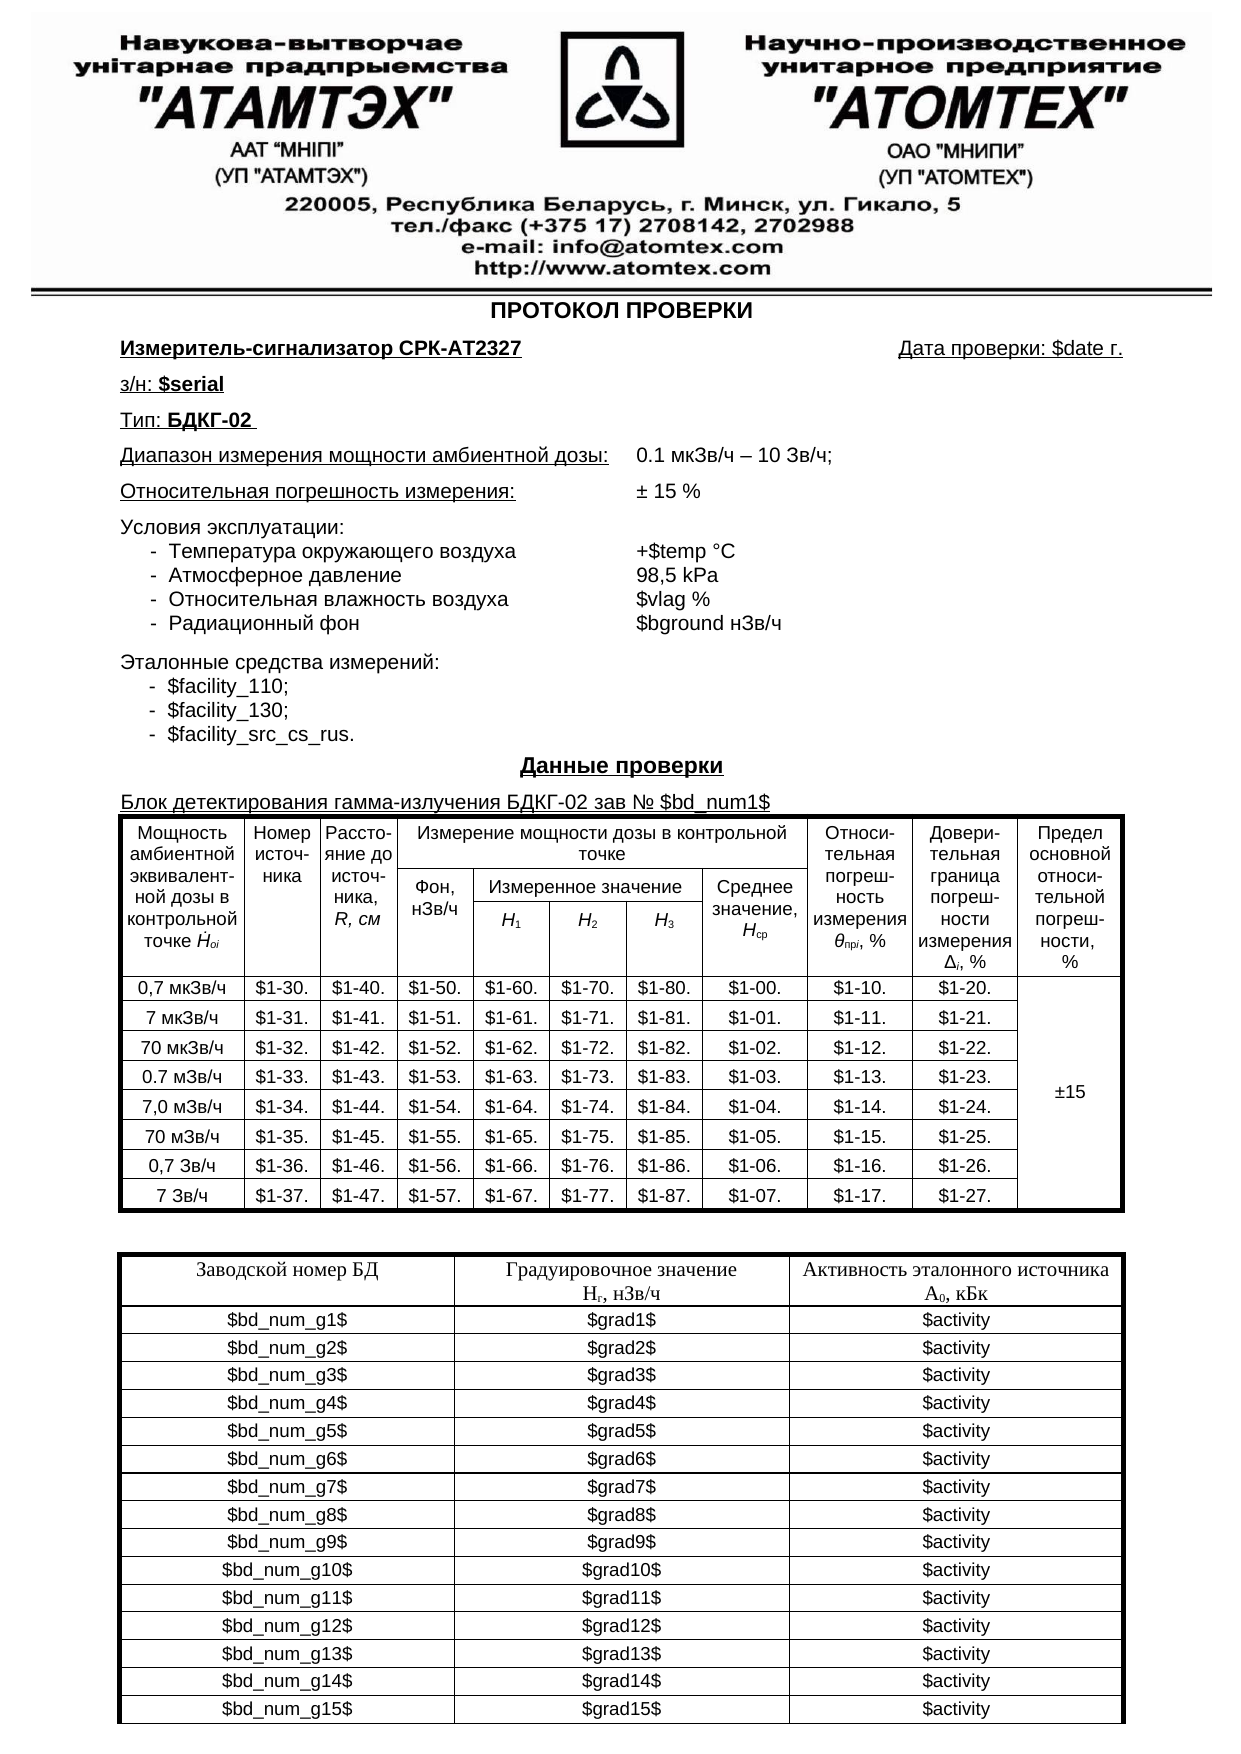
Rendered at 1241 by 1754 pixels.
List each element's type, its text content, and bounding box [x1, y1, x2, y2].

table_cell 70 мкЗв/ч [123, 1031, 244, 1059]
table_header $grad1$ [455, 1307, 789, 1333]
table_header $bd_num_g11$ [122, 1585, 454, 1611]
table_header $grad7$ [455, 1474, 789, 1500]
table_header $grad10$ [455, 1557, 789, 1583]
table_cell Среднее значение, Hср [703, 869, 807, 976]
table_cell $1-70. [550, 977, 626, 1000]
table_cell $1-71. [550, 1001, 626, 1030]
text Диапазон измерения мощности амбиентной дозы: 0.1 мкЗв/ч – 10 Зв/ч; [120, 443, 1123, 467]
table_cell $1-22. [913, 1031, 1017, 1059]
table_header Активность эталонного источника А0, кБк [790, 1257, 1121, 1305]
table_cell $1-17. [808, 1179, 912, 1208]
table_header $activity [790, 1334, 1121, 1361]
table_header $bd_num_g13$ [122, 1640, 454, 1667]
table_cell $1-40. [321, 977, 397, 1000]
table_header $bd_num_g8$ [122, 1501, 454, 1528]
table_header $bd_num_g12$ [122, 1612, 454, 1639]
table_cell $1-50. [398, 977, 473, 1000]
table_cell 7 мкЗв/ч [123, 1001, 244, 1030]
table_cell $1-25. [913, 1120, 1017, 1149]
table_cell $1-83. [627, 1061, 702, 1089]
table_header $grad5$ [455, 1418, 789, 1444]
table_cell $1-52. [398, 1031, 473, 1059]
table_cell $1-67. [474, 1179, 549, 1208]
text - $facility_110; [120, 674, 1123, 698]
table_cell 7 Зв/ч [123, 1179, 244, 1208]
table_cell $1-31. [245, 1001, 320, 1030]
table_cell $1-26. [913, 1150, 1017, 1178]
table_cell $1-04. [703, 1090, 807, 1119]
table_cell $1-37. [245, 1179, 320, 1208]
table_cell $1-32. [245, 1031, 320, 1059]
table_cell $1-65. [474, 1120, 549, 1149]
table_header Заводской номер БД [122, 1257, 454, 1305]
table_header $grad3$ [455, 1362, 789, 1389]
text Тип: БДКГ-02 [120, 407, 1123, 431]
table_header $activity [790, 1612, 1121, 1639]
table_header $bd_num_g2$ [122, 1334, 454, 1361]
table_cell $1-06. [703, 1150, 807, 1178]
table_cell $1-02. [703, 1031, 807, 1059]
table_cell $1-15. [808, 1120, 912, 1149]
table_header $activity [790, 1362, 1121, 1389]
table_cell $1-03. [703, 1061, 807, 1089]
table_cell Рассто-яние до источ-ника, R, см [321, 819, 397, 976]
table_cell $1-43. [321, 1061, 397, 1089]
table_header $bd_num_g15$ [122, 1696, 454, 1723]
table_cell $1-87. [627, 1179, 702, 1208]
text - $facility_src_cs_rus. [120, 722, 1123, 746]
table_header Блок детектирования гамма-излучения БДКГ-02 зав № $bd_num1$ [120, 778, 1123, 813]
text - Температура окружающего воздуха +$temp °C [150, 539, 1123, 563]
table_cell $1-14. [808, 1090, 912, 1119]
table_cell $1-35. [245, 1120, 320, 1149]
text Данные проверки [120, 752, 1123, 778]
table_cell ±15 [1018, 977, 1120, 1208]
table_cell $1-13. [808, 1061, 912, 1089]
table_header $activity [790, 1474, 1121, 1500]
text - Атмосферное давление 98,5 kPa [150, 563, 1123, 587]
table_header $grad14$ [455, 1668, 789, 1695]
table_cell $1-47. [321, 1179, 397, 1208]
table_cell $1-00. [703, 977, 807, 1000]
table_cell $1-75. [550, 1120, 626, 1149]
table_cell Относи-тельная погреш-ность измерения θпрi, % [808, 819, 912, 976]
table_header $activity [790, 1640, 1121, 1667]
table_cell Предел основной относи-тельной погреш-ности, % [1018, 819, 1120, 976]
table_cell $1-36. [245, 1150, 320, 1178]
table_cell $1-74. [550, 1090, 626, 1119]
table_cell $1-33. [245, 1061, 320, 1089]
table_cell $1-54. [398, 1090, 473, 1119]
table_header $grad13$ [455, 1640, 789, 1667]
text Эталонные средства измерений: [120, 650, 1123, 674]
table_cell H3 [627, 902, 702, 976]
table_header $grad9$ [455, 1529, 789, 1556]
text Относительная погрешность измерения: ± 15 % [120, 479, 1123, 503]
table_cell $1-72. [550, 1031, 626, 1059]
table_cell $1-53. [398, 1061, 473, 1089]
text Измеритель-сигнализатор СРК-АТ2327 Дата проверки: $date г. [120, 336, 1123, 359]
table_cell $1-81. [627, 1001, 702, 1030]
table_cell 70 мЗв/ч [123, 1120, 244, 1149]
table_cell $1-84. [627, 1090, 702, 1119]
table_cell $1-46. [321, 1150, 397, 1178]
table_header $bd_num_g3$ [122, 1362, 454, 1389]
text - Относительная влажность воздуха $vlag % [150, 587, 1123, 611]
table_header $activity [790, 1307, 1121, 1333]
table_header $bd_num_g5$ [122, 1418, 454, 1444]
table_cell $1-10. [808, 977, 912, 1000]
table_cell $1-77. [550, 1179, 626, 1208]
table_cell $1-61. [474, 1001, 549, 1030]
table_header $bd_num_g9$ [122, 1529, 454, 1556]
table_cell $1-63. [474, 1061, 549, 1089]
table_cell 0.7 мЗв/ч [123, 1061, 244, 1089]
table_header $activity [790, 1446, 1121, 1472]
table_cell $1-57. [398, 1179, 473, 1208]
table_cell $1-56. [398, 1150, 473, 1178]
table_header $grad12$ [455, 1612, 789, 1639]
text Условия эксплуатации: [120, 515, 1123, 539]
table_cell Измерение мощности дозы в контрольной точке [398, 819, 807, 868]
table_header $activity [790, 1696, 1121, 1723]
table_cell $1-21. [913, 1001, 1017, 1030]
table_cell Измеренное значение [474, 869, 702, 901]
table_cell $1-27. [913, 1179, 1017, 1208]
table_header $grad8$ [455, 1501, 789, 1528]
text - $facility_130; [120, 698, 1123, 722]
table_cell $1-60. [474, 977, 549, 1000]
table_cell $1-16. [808, 1150, 912, 1178]
table_header $grad2$ [455, 1334, 789, 1361]
table_cell 0,7 мкЗв/ч [123, 977, 244, 1000]
text ПРОТОКОЛ ПРОВЕРКИ [120, 298, 1123, 323]
table_cell $1-42. [321, 1031, 397, 1059]
table_cell $1-85. [627, 1120, 702, 1149]
table_header $grad15$ [455, 1696, 789, 1723]
table_header $grad11$ [455, 1585, 789, 1611]
table_cell $1-23. [913, 1061, 1017, 1089]
table_header $activity [790, 1668, 1121, 1695]
table_cell $1-55. [398, 1120, 473, 1149]
table_cell $1-62. [474, 1031, 549, 1059]
picture [30, 12, 1213, 298]
table_header $grad6$ [455, 1446, 789, 1472]
text з/н: $serial [120, 371, 1123, 395]
table_header $bd_num_g14$ [122, 1668, 454, 1695]
table_header $grad4$ [455, 1390, 789, 1417]
text - Радиационный фон $bground нЗв/ч [150, 611, 1123, 635]
table_header $bd_num_g7$ [122, 1474, 454, 1500]
table_cell $1-64. [474, 1090, 549, 1119]
table_header Градуировочное значение Нг, нЗв/ч [455, 1257, 789, 1305]
table_cell $1-82. [627, 1031, 702, 1059]
table_cell $1-30. [245, 977, 320, 1000]
table_cell $1-66. [474, 1150, 549, 1178]
table_header $activity [790, 1529, 1121, 1556]
table_cell Мощность амбиентной эквивалент-ной дозы в контрольной точке Ḣoi [123, 819, 244, 976]
table_cell $1-86. [627, 1150, 702, 1178]
table_cell $1-41. [321, 1001, 397, 1030]
table_header $activity [790, 1501, 1121, 1528]
table_header $activity [790, 1418, 1121, 1444]
table_cell Довери-тельная граница погреш-ности измерения Δi, % [913, 819, 1017, 976]
table_cell $1-76. [550, 1150, 626, 1178]
table_cell $1-12. [808, 1031, 912, 1059]
table_cell Номер источ-ника [245, 819, 320, 976]
table_cell H1 [474, 902, 549, 976]
table_cell $1-20. [913, 977, 1017, 1000]
table_header $activity [790, 1585, 1121, 1611]
table_cell 7,0 мЗв/ч [123, 1090, 244, 1119]
table_header $bd_num_g1$ [122, 1307, 454, 1333]
table_cell $1-01. [703, 1001, 807, 1030]
table_header $activity [790, 1390, 1121, 1417]
table_cell $1-80. [627, 977, 702, 1000]
table_cell 0,7 Зв/ч [123, 1150, 244, 1178]
table_cell $1-07. [703, 1179, 807, 1208]
table_cell $1-34. [245, 1090, 320, 1119]
table_header $bd_num_g4$ [122, 1390, 454, 1417]
table_cell $1-51. [398, 1001, 473, 1030]
table_header $bd_num_g6$ [122, 1446, 454, 1472]
table_cell $1-11. [808, 1001, 912, 1030]
table_cell H2 [550, 902, 626, 976]
table_header $bd_num_g10$ [122, 1557, 454, 1583]
table_cell $1-05. [703, 1120, 807, 1149]
table_cell $1-44. [321, 1090, 397, 1119]
table_cell $1-73. [550, 1061, 626, 1089]
table_cell $1-24. [913, 1090, 1017, 1119]
table_cell Фон, нЗв/ч [398, 869, 473, 976]
table_header $activity [790, 1557, 1121, 1583]
table_cell $1-45. [321, 1120, 397, 1149]
